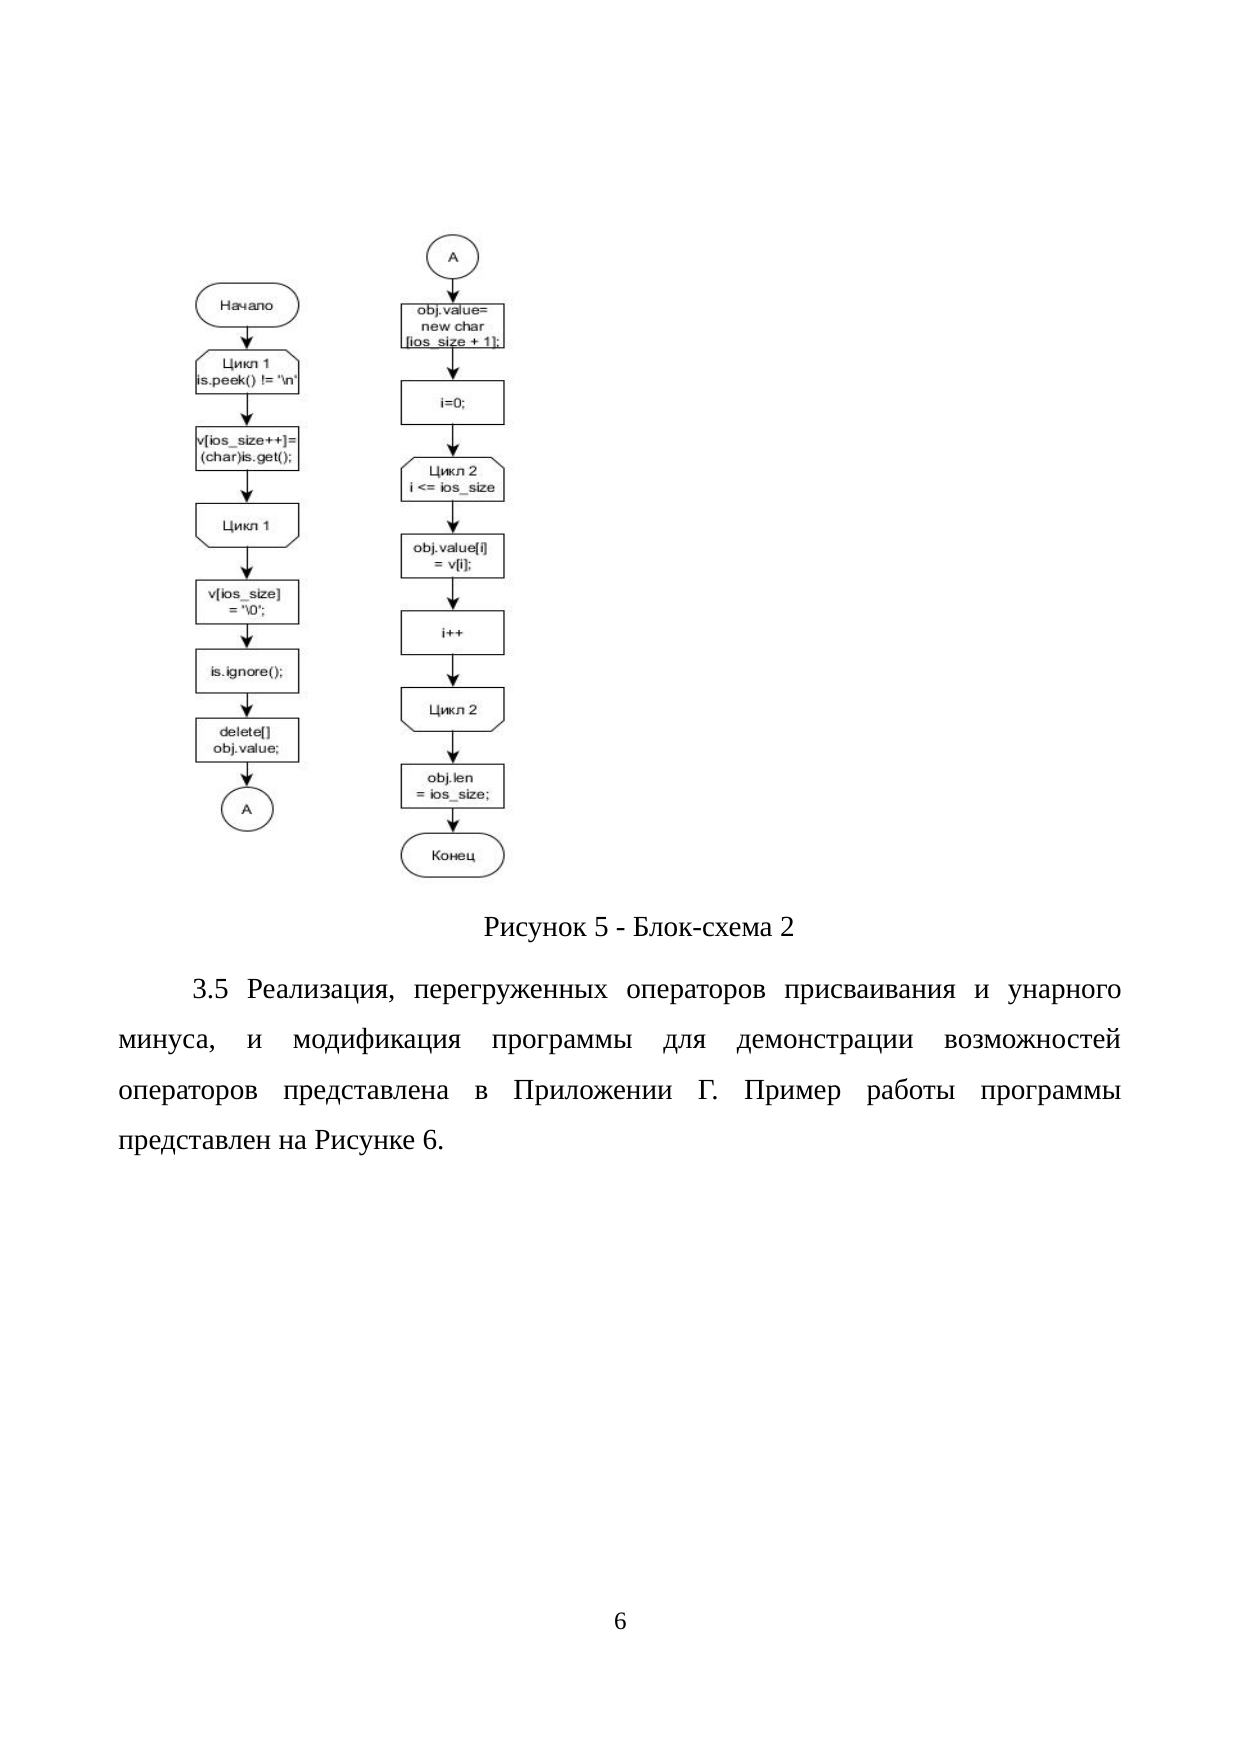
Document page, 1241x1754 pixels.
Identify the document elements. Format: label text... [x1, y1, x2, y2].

list Блок-схема 2 [156, 185, 1122, 943]
text 3.5 Реализация, перегруженных операторов присваивания и унарного минуса, и модификация программы для демонстрации возможностей операторов представлена в Приложении Г. Пример работы программы представлен на Рисунке 6. [118, 971, 1122, 1156]
picture [175, 218, 523, 893]
